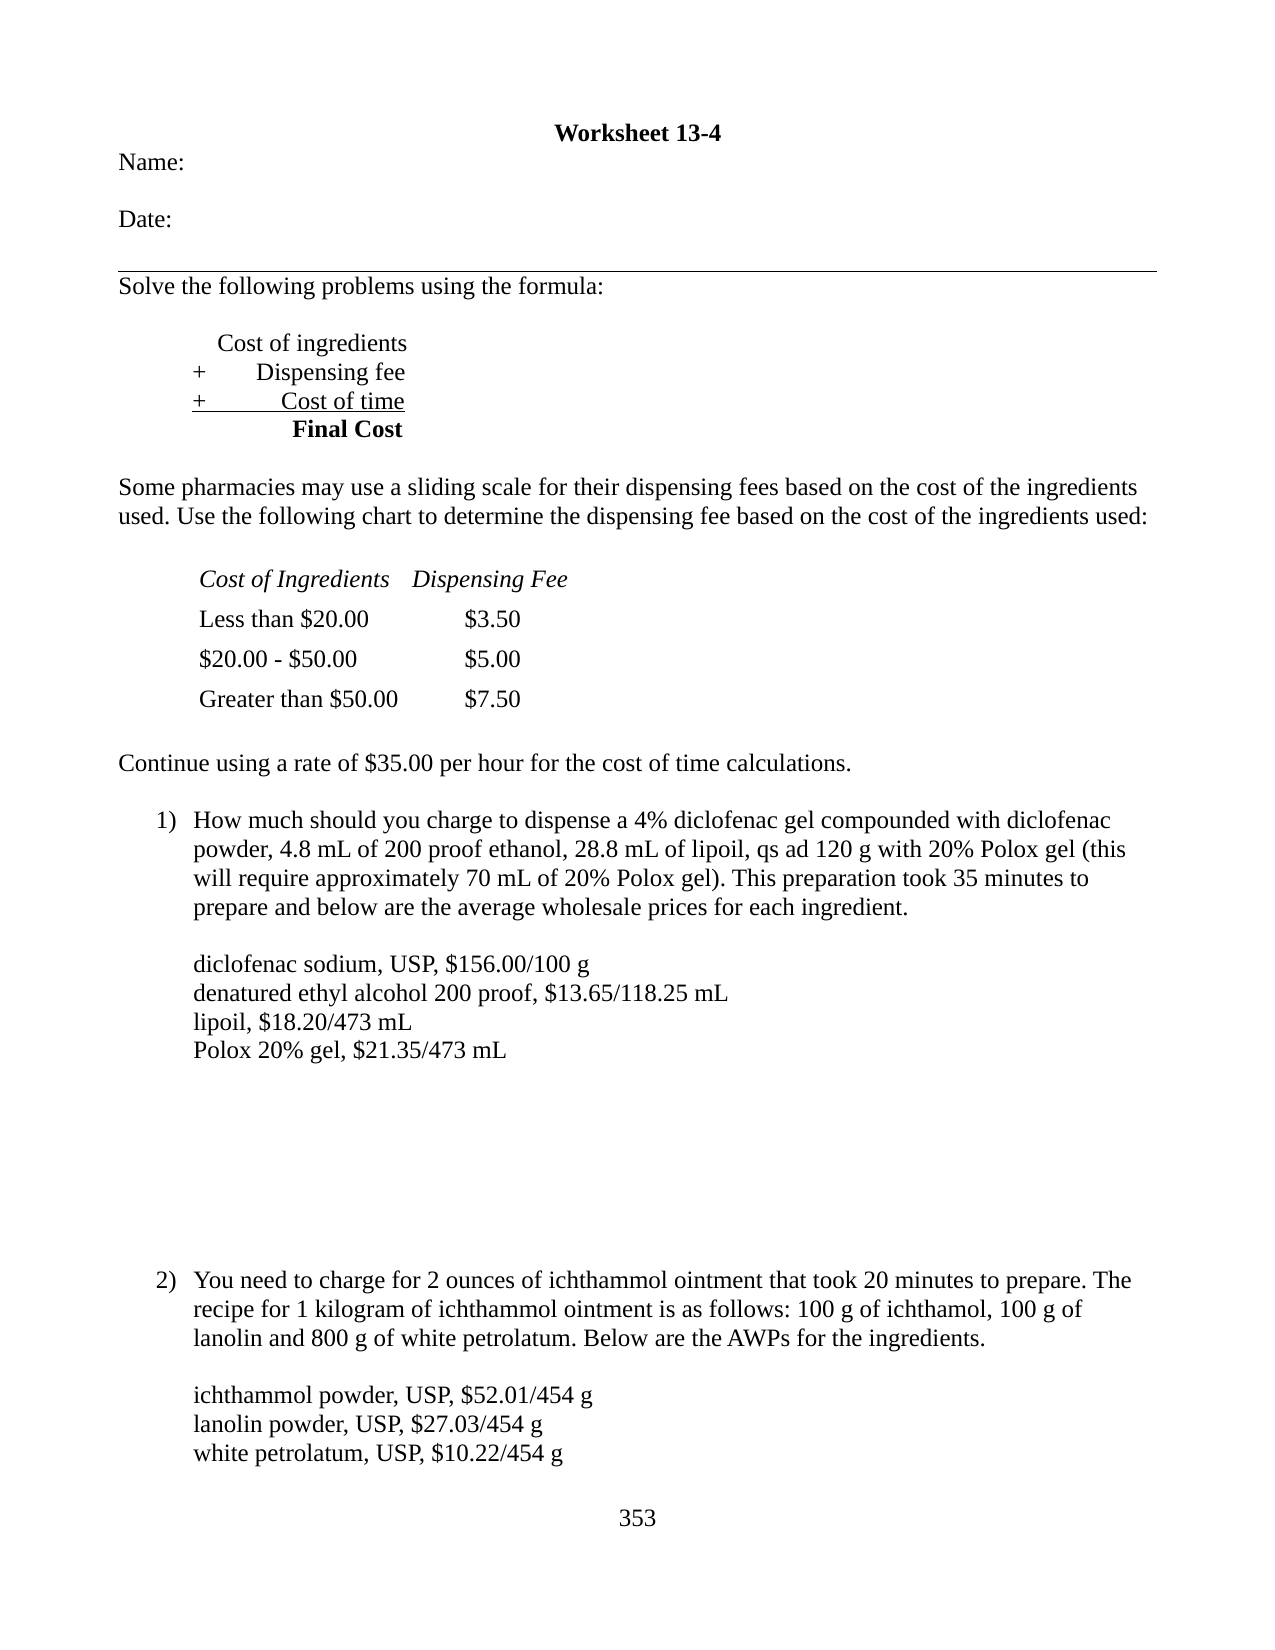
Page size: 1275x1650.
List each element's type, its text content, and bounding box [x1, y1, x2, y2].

text Solve the following problems using the formula: [118, 272, 1157, 299]
text + Cost of time [192, 386, 1157, 414]
text Name: [118, 147, 1157, 176]
list lanolin powder, USP, $27.03/454 g [156, 1409, 1157, 1438]
table_cell $7.50 [406, 679, 579, 719]
table_cell $5.00 [406, 639, 579, 679]
text Continue using a rate of $35.00 per hour for the cost of time calculations. [118, 748, 1157, 777]
list Polox 20% gel, $21.35/473 mL [156, 1035, 1157, 1064]
table_cell $20.00 - $50.00 [193, 639, 406, 679]
table_header Dispensing Fee [406, 558, 579, 598]
list lipoil, $18.20/473 mL [156, 1007, 1157, 1035]
text Cost of ingredients [192, 328, 1157, 357]
table_cell Less than $20.00 [193, 599, 406, 639]
list white petrolatum, USP, $10.22/454 g [156, 1438, 1157, 1467]
list ichthammol powder, USP, $52.01/454 g [156, 1380, 1157, 1409]
list denatured ethyl alcohol 200 proof, $13.65/118.25 mL [156, 978, 1157, 1007]
table_cell $3.50 [406, 599, 579, 639]
list How much should you charge to dispense a 4% diclofenac gel compounded with diclofenac powder, 4.8 mL of 200 proof ethanol, 28.8 mL of lipoil, qs ad 120 g with 20% Polox gel (this will require approximately 70 mL of 20% Polox gel). This preparation took 35 minutes to prepare and below are the average wholesale prices for each ingredient. [156, 805, 1157, 920]
text + Dispensing fee [192, 357, 1157, 386]
text Final Cost [192, 414, 1157, 443]
table_cell Greater than $50.00 [193, 679, 406, 719]
text Some pharmacies may use a sliding scale for their dispensing fees based on the cost of the ingredients used. Use the following chart to determine the dispensing fee based on the cost of the ingredients used: [118, 472, 1157, 529]
list You need to charge for 2 ounces of ichthammol ointment that took 20 minutes to prepare. The recipe for 1 kilogram of ichthammol ointment is as follows: 100 g of ichthamol, 100 g of lanolin and 800 g of white petrolatum. Below are the AWPs for the ingredients. [156, 1265, 1157, 1352]
text Worksheet 13-4 [118, 118, 1157, 147]
table_header Cost of Ingredients [193, 558, 406, 598]
list diclofenac sodium, USP, $156.00/100 g [156, 949, 1157, 978]
text Date: [118, 204, 1157, 233]
